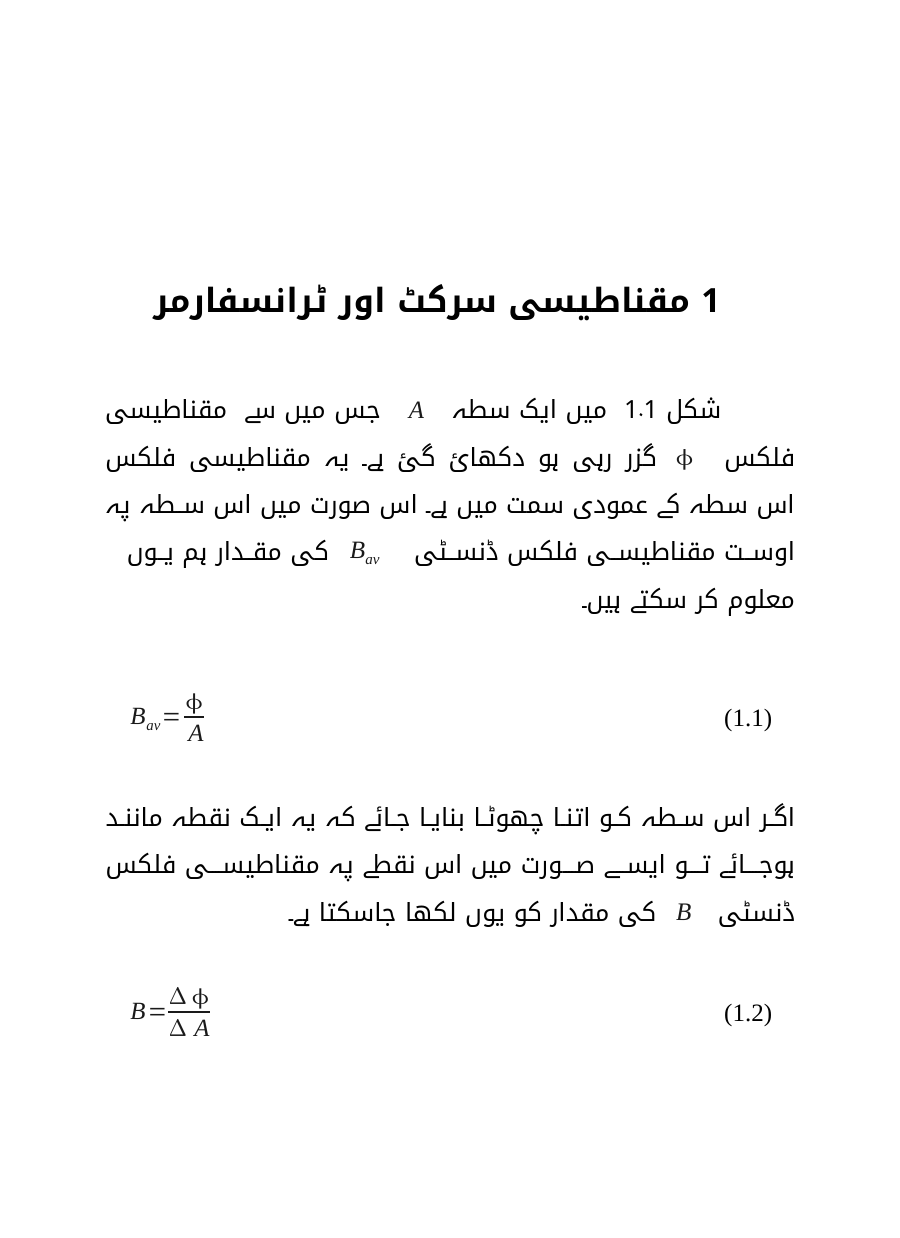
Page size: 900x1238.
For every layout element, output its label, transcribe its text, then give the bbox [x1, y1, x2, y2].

table_header [105, 683, 718, 765]
table_header [105, 978, 718, 1060]
text اگر اس سطہ کو اتنا چھوٹا بنایا جائے کہ یہ ایک نقطہ مانند ہوجائے تو ایسے صورت میں اس نقطے پہ مقناطیسی فلکس ڈنسٹی کی مقدار کو یوں لکھا جاسکتا ہے۔ [105, 794, 795, 936]
subtitle مقناطیسی سرکٹ اور ٹرانسفارمر [105, 269, 720, 333]
table_header (1.1) [718, 683, 795, 765]
table_header (1.2) [718, 978, 795, 1060]
text شکل 1.1 میں ایک سطہ جس میں سے مقناطیسی فلکس گزر رہی ہو دکھائ گئ ہے۔ یہ مقناطیسی فلکس اس سطہ کے عمودی سمت میں ہے۔ اس صورت میں اس سطہ پہ اوست مقناطیسی فلکس ڈنسٹی کی مقدار ہم یوں معلوم کر سکتے ہیں۔ [105, 386, 795, 623]
